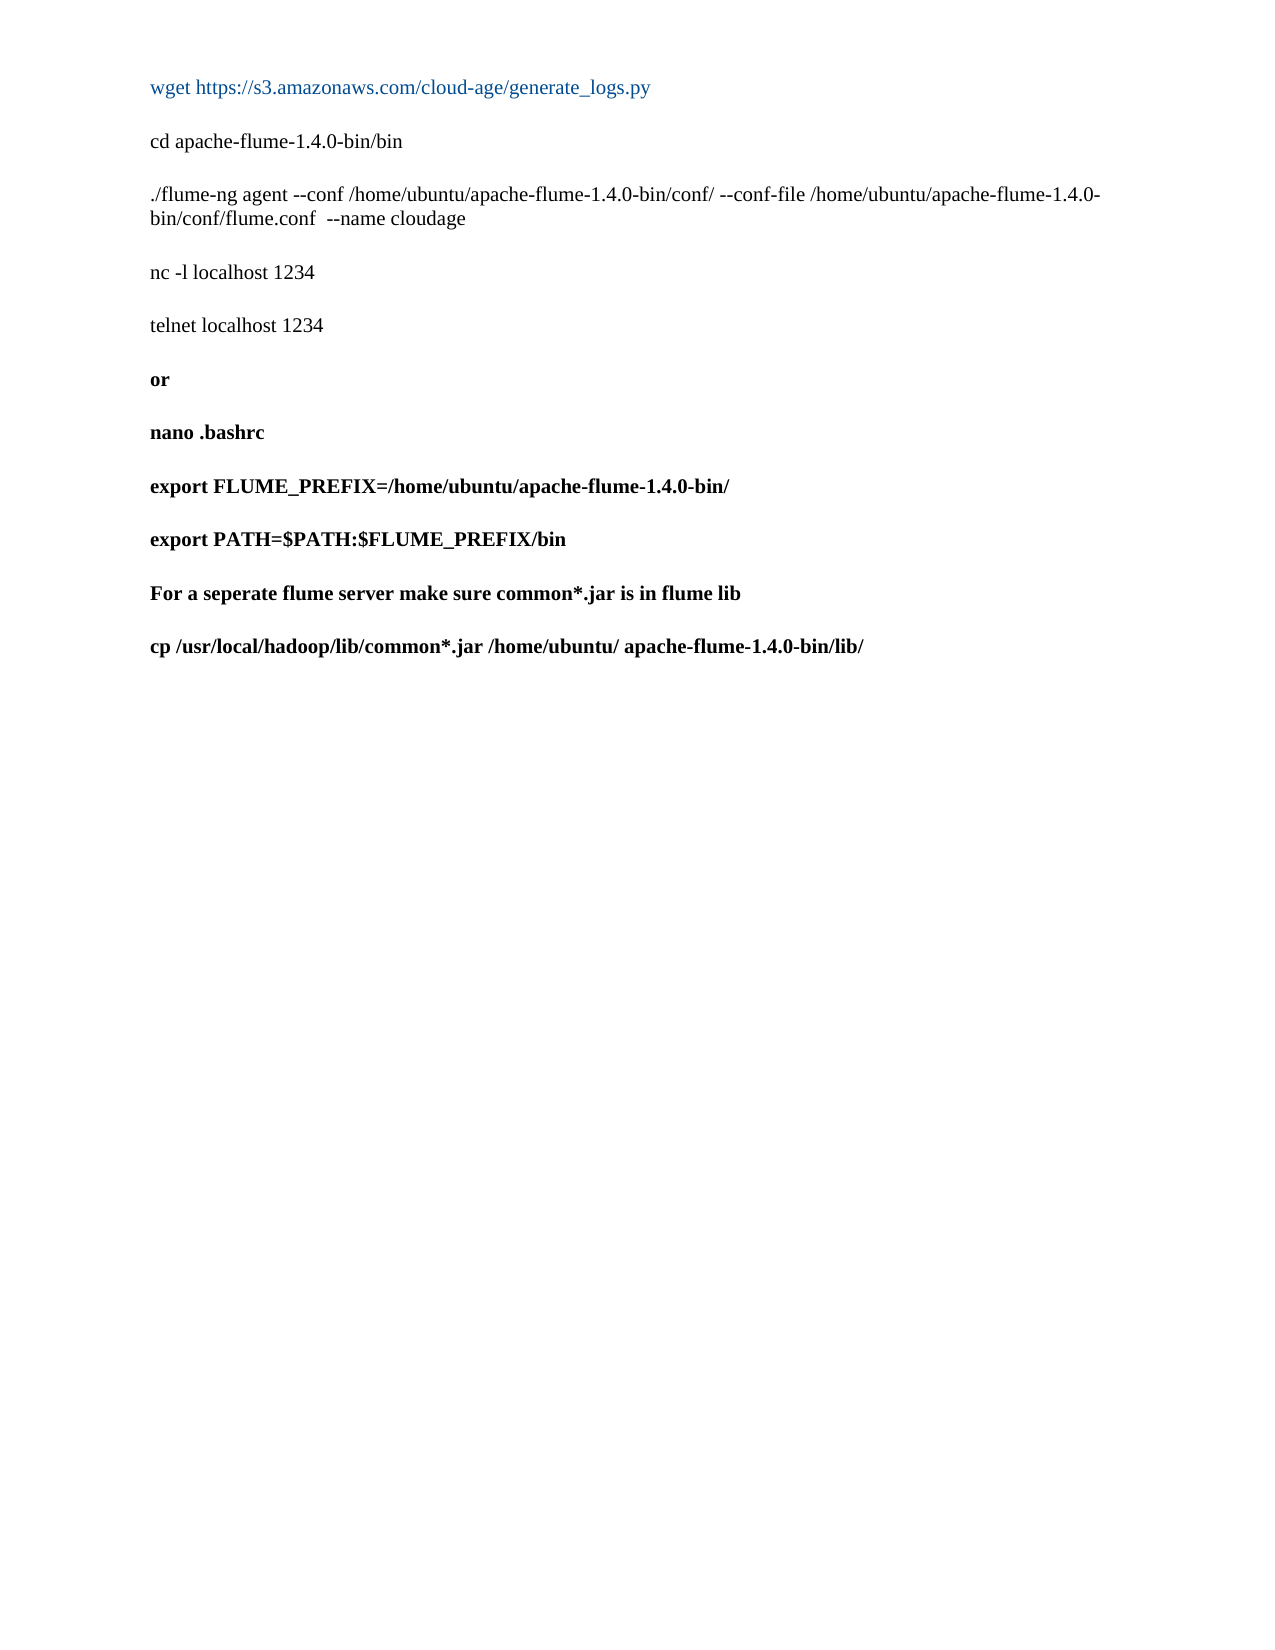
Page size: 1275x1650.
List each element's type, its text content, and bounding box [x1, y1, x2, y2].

text export PATH=$PATH:$FLUME_PREFIX/bin [150, 527, 1125, 551]
text For a seperate flume server make sure common*.jar is in flume lib [150, 581, 1125, 605]
text nano .bashrc [150, 420, 1125, 444]
text telnet localhost 1234 [150, 313, 1125, 337]
text or [150, 367, 1125, 391]
text cp /usr/local/hadoop/lib/common*.jar /home/ubuntu/ apache-flume-1.4.0-bin/lib/ [150, 634, 1125, 658]
text nc -l localhost 1234 [150, 260, 1125, 284]
text wget https://s3.amazonaws.com/cloud-age/generate_logs.py [150, 75, 1125, 99]
text cd apache-flume-1.4.0-bin/bin [150, 128, 1125, 153]
text export FLUME_PREFIX=/home/ubuntu/apache-flume-1.4.0-bin/ [150, 474, 1125, 498]
text ./flume-ng agent --conf /home/ubuntu/apache-flume-1.4.0-bin/conf/ --conf-file /home/ubuntu/apache-flume-1.4.0-bin/conf/flume.conf --name cloudage [150, 182, 1125, 230]
